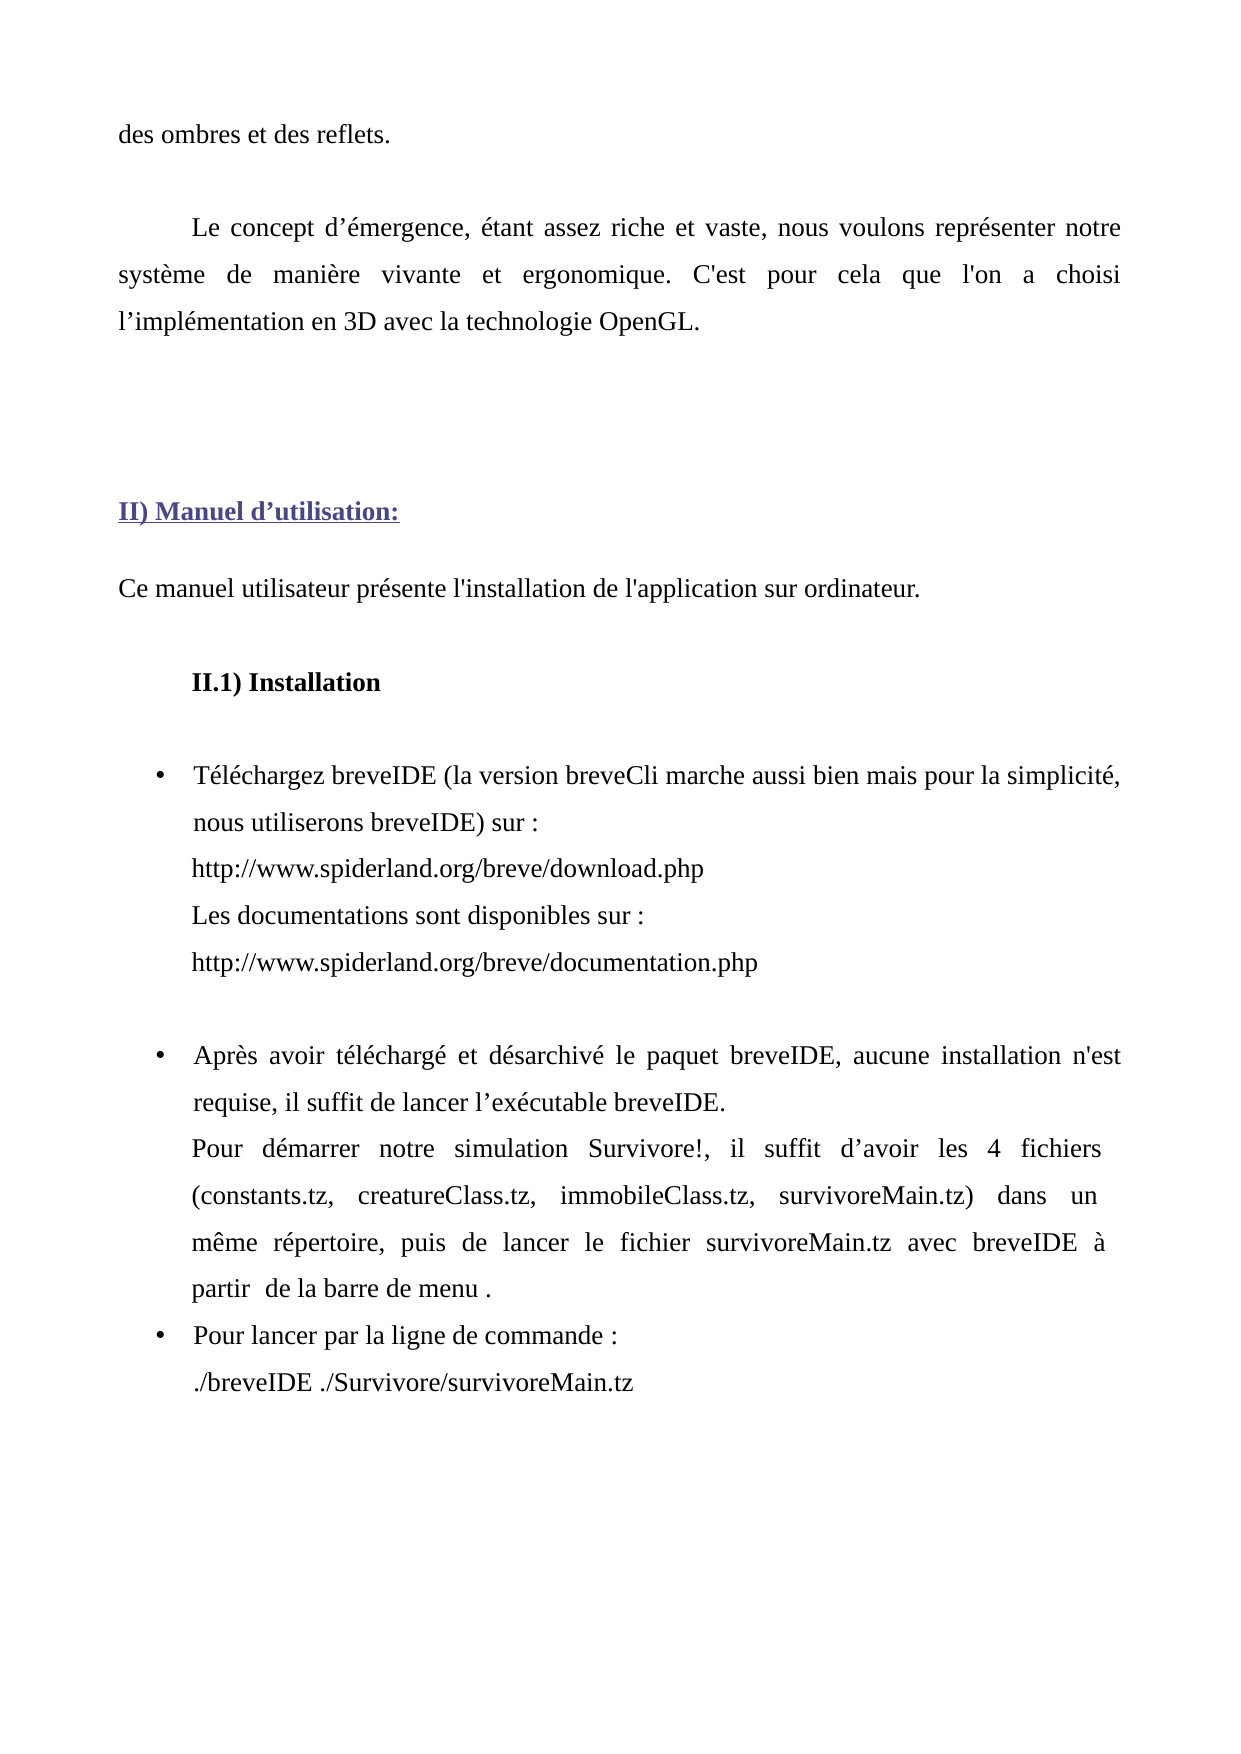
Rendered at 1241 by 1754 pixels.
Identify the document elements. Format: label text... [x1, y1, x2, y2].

text http://www.spiderland.org/breve/documentation.php [118, 946, 1122, 977]
text Ce manuel utilisateur présente l'installation de l'application sur ordinateur. [118, 572, 1122, 603]
list Après avoir téléchargé et désarchivé le paquet breveIDE, aucune installation n'est requise, il suffit de lancer l’exécutable breveIDE. [156, 1039, 1122, 1117]
list ./breveIDE ./Survivore/survivoreMain.tz [156, 1366, 1122, 1397]
text II) Manuel d’utilisation: [118, 494, 1122, 526]
list Pour lancer par la ligne de commande : [156, 1319, 1122, 1351]
text Pour démarrer notre simulation Survivore!, il suffit d’avoir les 4 fichiers (constants.tz, creatureClass.tz, immobileClass.tz, survivoreMain.tz) dans un même répertoire, puis de lancer le fichier survivoreMain.tz avec breveIDE à partir de la barre de menu . [118, 1133, 1122, 1304]
text Les documentations sont disponibles sur : [118, 899, 1122, 930]
list Téléchargez breveIDE (la version breveCli marche aussi bien mais pour la simplicité, nous utiliserons breveIDE) sur : [156, 759, 1122, 837]
text des ombres et des reflets. [118, 118, 1122, 149]
text Le concept d’émergence, étant assez riche et vaste, nous voulons représenter notre système de manière vivante et ergonomique. C'est pour cela que l'on a choisi l’implémentation en 3D avec la technologie OpenGL.﻿ [118, 211, 1122, 336]
text II.1) Installation [118, 666, 1122, 697]
text http://www.spiderland.org/breve/download.php [118, 852, 1122, 884]
